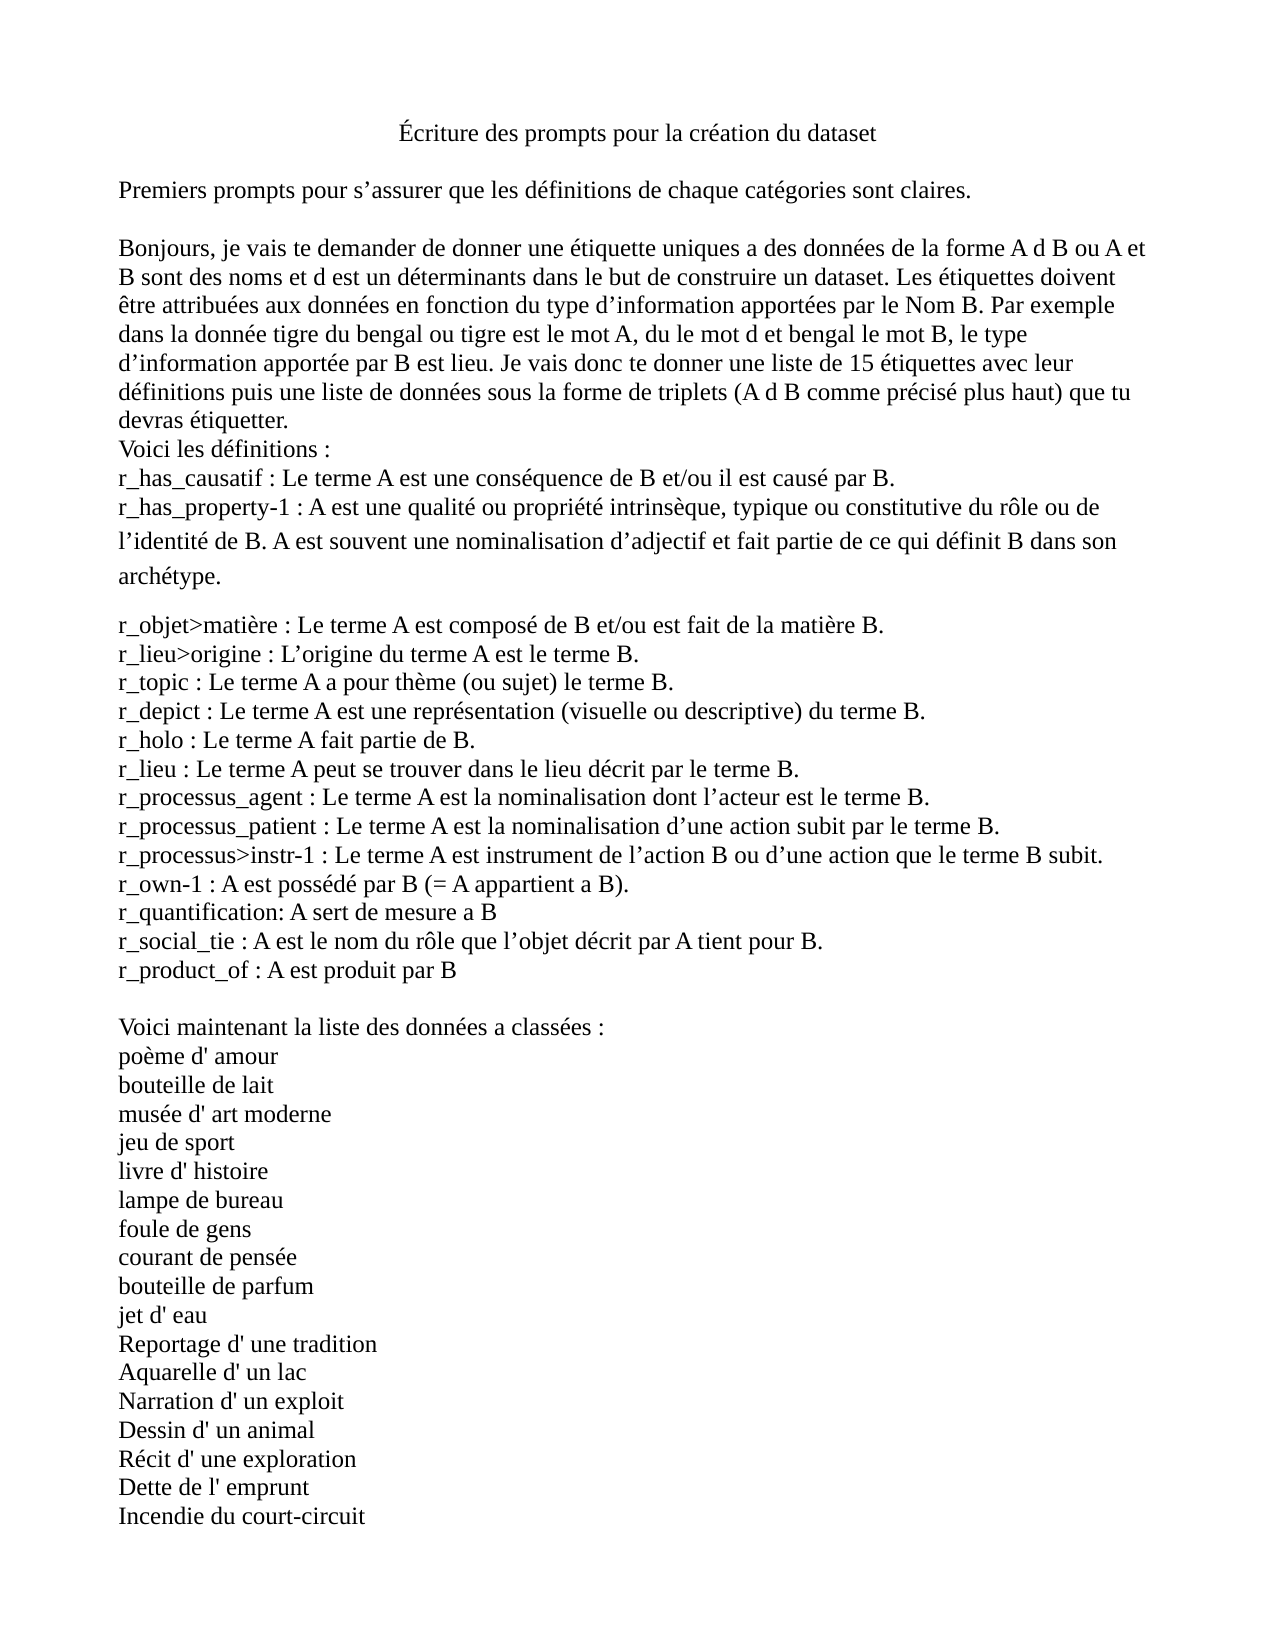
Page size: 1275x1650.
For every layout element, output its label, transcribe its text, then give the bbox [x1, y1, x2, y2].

text Bonjours, je vais te demander de donner une étiquette uniques a des données de la forme A d B ou A et B sont des noms et d est un déterminants dans le but de construire un dataset. Les étiquettes doivent être attribuées aux données en fonction du type d’information apportées par le Nom B. Par exemple dans la donnée tigre du bengal ou tigre est le mot A, du le mot d et bengal le mot B, le type d’information apportée par B est lieu. Je vais donc te donner une liste de 15 étiquettes avec leur définitions puis une liste de données sous la forme de triplets (A d B comme précisé plus haut) que tu devras étiquetter. [118, 233, 1157, 434]
text Écriture des prompts pour la création du dataset [118, 118, 1157, 147]
text Récit d' une exploration [118, 1444, 1157, 1472]
text r_quantification: A sert de mesure a B [118, 897, 1157, 926]
text Incendie du court-circuit [118, 1501, 1157, 1530]
text r_has_property-1 : A est une qualité ou propriété intrinsèque, typique ou constitutive du rôle ou de l’identité de B. A est souvent une nominalisation d’adjectif et fait partie de ce qui définit B dans son archétype. [118, 492, 1157, 589]
text Dessin d' un animal [118, 1415, 1157, 1444]
text Narration d' un exploit [118, 1386, 1157, 1415]
text r_processus>instr-1 : Le terme A est instrument de l’action B ou d’une action que le terme B subit. [118, 840, 1157, 869]
text r_objet>matière : Le terme A est composé de B et/ou est fait de la matière B. [118, 610, 1157, 639]
text r_processus_patient : Le terme A est la nominalisation d’une action subit par le terme B. [118, 811, 1157, 840]
text livre d' histoire [118, 1156, 1157, 1185]
text r_own-1 : A est possédé par B (= A appartient a B). [118, 869, 1157, 897]
text Dette de l' emprunt [118, 1472, 1157, 1501]
text Aquarelle d' un lac [118, 1357, 1157, 1386]
text r_lieu>origine : L’origine du terme A est le terme B. [118, 639, 1157, 667]
text jeu de sport [118, 1127, 1157, 1156]
text r_lieu : Le terme A peut se trouver dans le lieu décrit par le terme B. [118, 754, 1157, 782]
text courant de pensée [118, 1242, 1157, 1271]
text bouteille de lait [118, 1070, 1157, 1099]
text r_has_causatif : Le terme A est une conséquence de B et/ou il est causé par B. [118, 463, 1157, 492]
text r_holo : Le terme A fait partie de B. [118, 725, 1157, 754]
text poème d' amour [118, 1041, 1157, 1070]
text Voici maintenant la liste des données a classées : [118, 1012, 1157, 1041]
text r_processus_agent : Le terme A est la nominalisation dont l’acteur est le terme B. [118, 782, 1157, 811]
text Premiers prompts pour s’assurer que les définitions de chaque catégories sont claires. [118, 176, 1157, 204]
text r_product_of : A est produit par B [118, 955, 1157, 984]
text r_topic : Le terme A a pour thème (ou sujet) le terme B. [118, 667, 1157, 696]
text bouteille de parfum [118, 1271, 1157, 1300]
text musée d' art moderne [118, 1099, 1157, 1127]
text Voici les définitions : [118, 434, 1157, 463]
text jet d' eau [118, 1300, 1157, 1329]
text r_social_tie : A est le nom du rôle que l’objet décrit par A tient pour B. [118, 926, 1157, 955]
text Reportage d' une tradition [118, 1329, 1157, 1357]
text lampe de bureau [118, 1185, 1157, 1214]
text r_depict : Le terme A est une représentation (visuelle ou descriptive) du terme B. [118, 696, 1157, 725]
text foule de gens [118, 1214, 1157, 1242]
